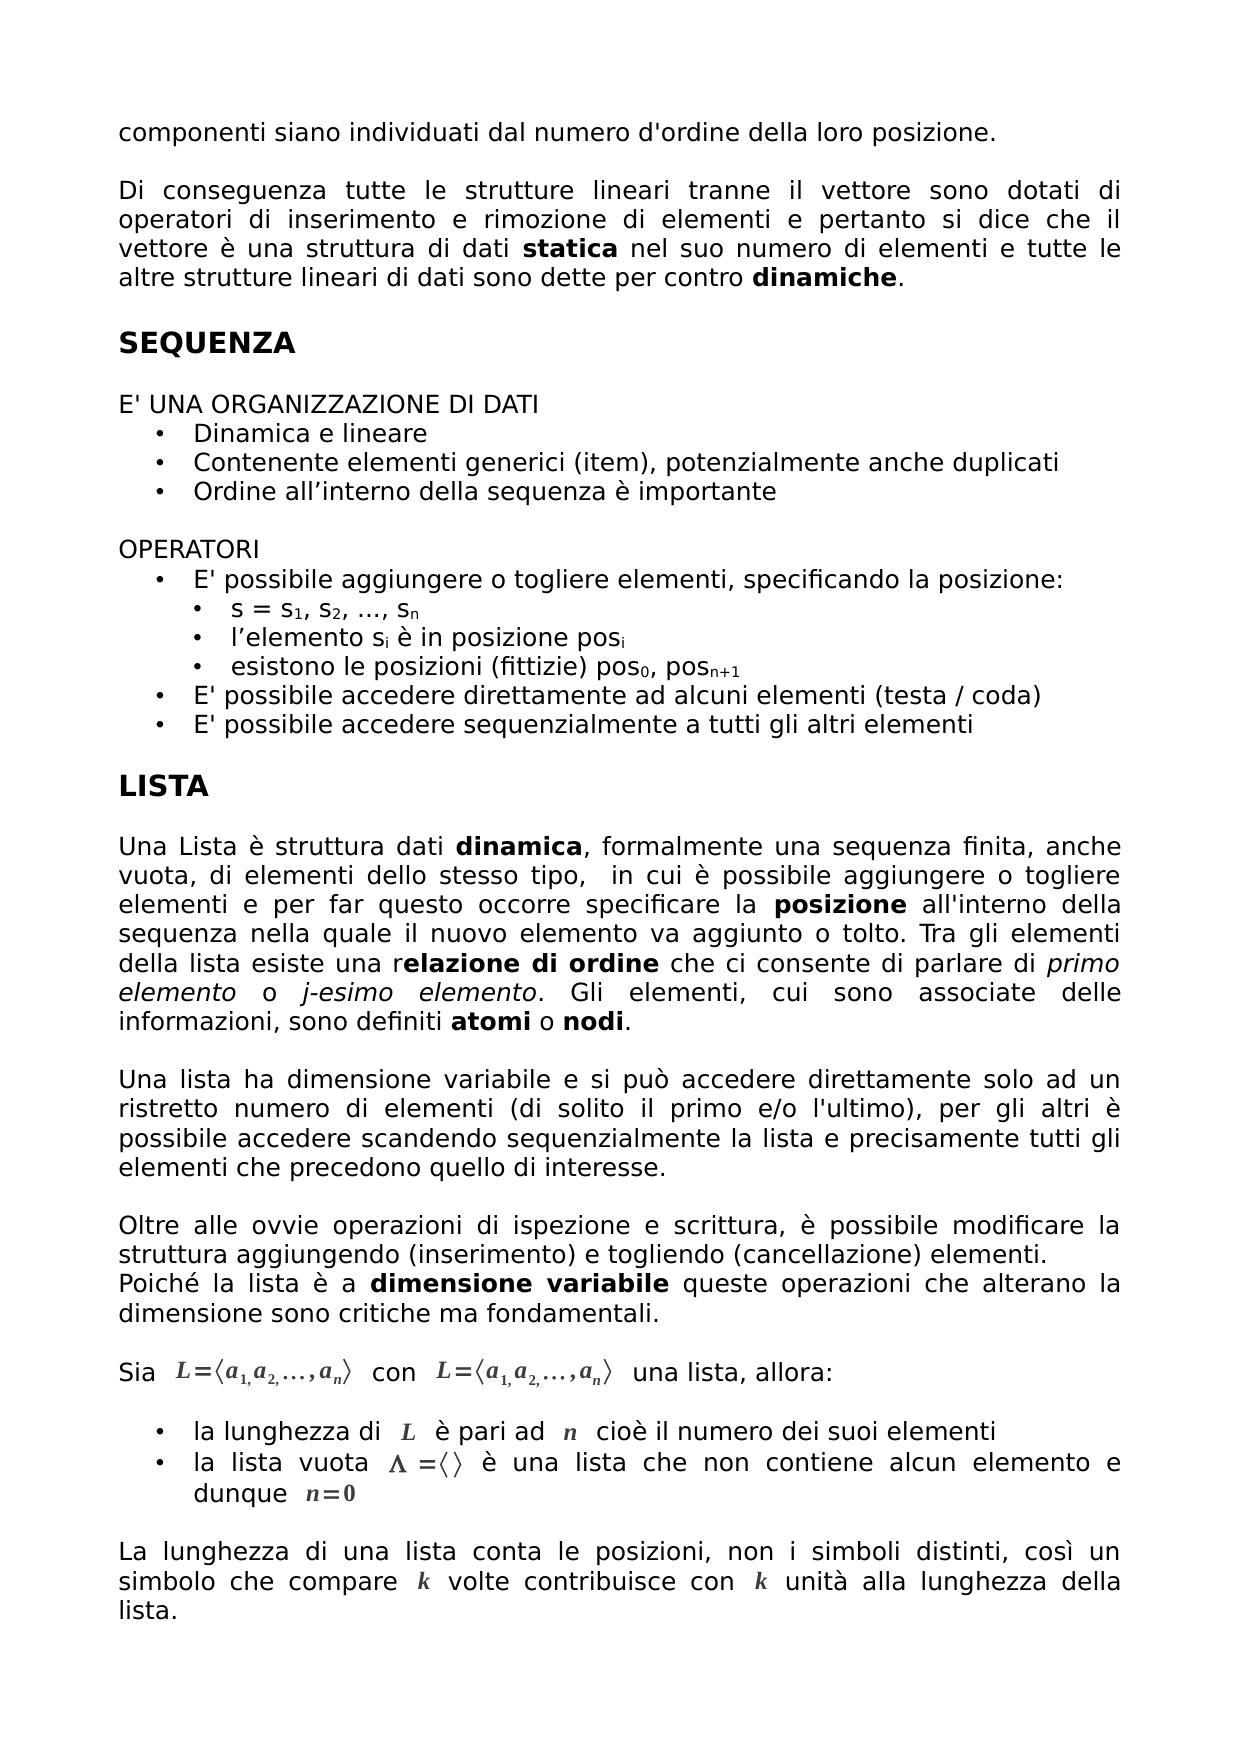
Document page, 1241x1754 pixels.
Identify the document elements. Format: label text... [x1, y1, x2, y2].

text Una lista ha dimensione variabile e si può accedere direttamente solo ad un ristretto numero di elementi (di solito il primo e/o l'ultimo), per gli altri è possibile accedere scandendo sequenzialmente la lista e precisamente tutti gli elementi che precedono quello di interesse. [118, 1065, 1122, 1182]
text Poiché la lista è a dimensione variabile queste operazioni che alterano la dimensione sono critiche ma fondamentali. [118, 1269, 1122, 1328]
list E' possibile accedere sequenzialmente a tutti gli altri elementi [156, 711, 1122, 740]
list la lista vuotaè una lista che non contiene alcun elemento e dunque [156, 1447, 1122, 1508]
list s = s1, s2, ..., sn [193, 594, 1122, 623]
list Ordine all’interno della sequenza è importante [156, 477, 1122, 506]
text Una Lista è struttura dati dinamica, formalmente una sequenza finita, anche vuota, di elementi dello stesso tipo, in cui è possibile aggiungere o togliere elementi e per far questo occorre specificare la posizione all'interno della sequenza nella quale il nuovo elemento va aggiunto o tolto. Tra gli elementi della lista esiste una relazione di ordine che ci consente di parlare di primo elemento o j-esimo elemento. Gli elementi, cui sono associate delle informazioni, sono definiti atomi o nodi. [118, 832, 1122, 1036]
text SEQUENZA [118, 327, 1122, 361]
text Di conseguenza tutte le strutture lineari tranne il vettore sono dotati di operatori di inserimento e rimozione di elementi e pertanto si dice che il vettore è una struttura di dati statica nel suo numero di elementi e tutte le altre strutture lineari di dati sono dette per contro dinamiche. [118, 176, 1122, 293]
list E' possibile aggiungere o togliere elementi, specificando la posizione: [156, 565, 1122, 594]
list Dinamica e lineare [156, 419, 1122, 448]
list E' possibile accedere direttamente ad alcuni elementi (testa / coda) [156, 681, 1122, 711]
list esistono le posizioni (fittizie) pos0, posn+1 [193, 652, 1122, 681]
text componenti siano individuati dal numero d'ordine della loro posizione. [118, 118, 1122, 147]
text Oltre alle ovvie operazioni di ispezione e scrittura, è possibile modificare la struttura aggiungendo (inserimento) e togliendo (cancellazione) elementi. [118, 1211, 1122, 1269]
list l’elemento si è in posizione posi [193, 623, 1122, 652]
text La lunghezza di una lista conta le posizioni, non i simboli distinti, così un simbolo che comparevolte contribuisce conunità alla lunghezza della lista. [118, 1538, 1122, 1625]
list Contenente elementi generici (item), potenzialmente anche duplicati [156, 448, 1122, 477]
text LISTA [118, 769, 1122, 803]
text E' UNA ORGANIZZAZIONE DI DATI [118, 390, 1122, 419]
text Siaconuna lista, allora: [118, 1357, 1122, 1388]
text OPERATORI [118, 536, 1122, 565]
list la lunghezza diè pari adcioè il numero dei suoi elementi [156, 1417, 1122, 1447]
